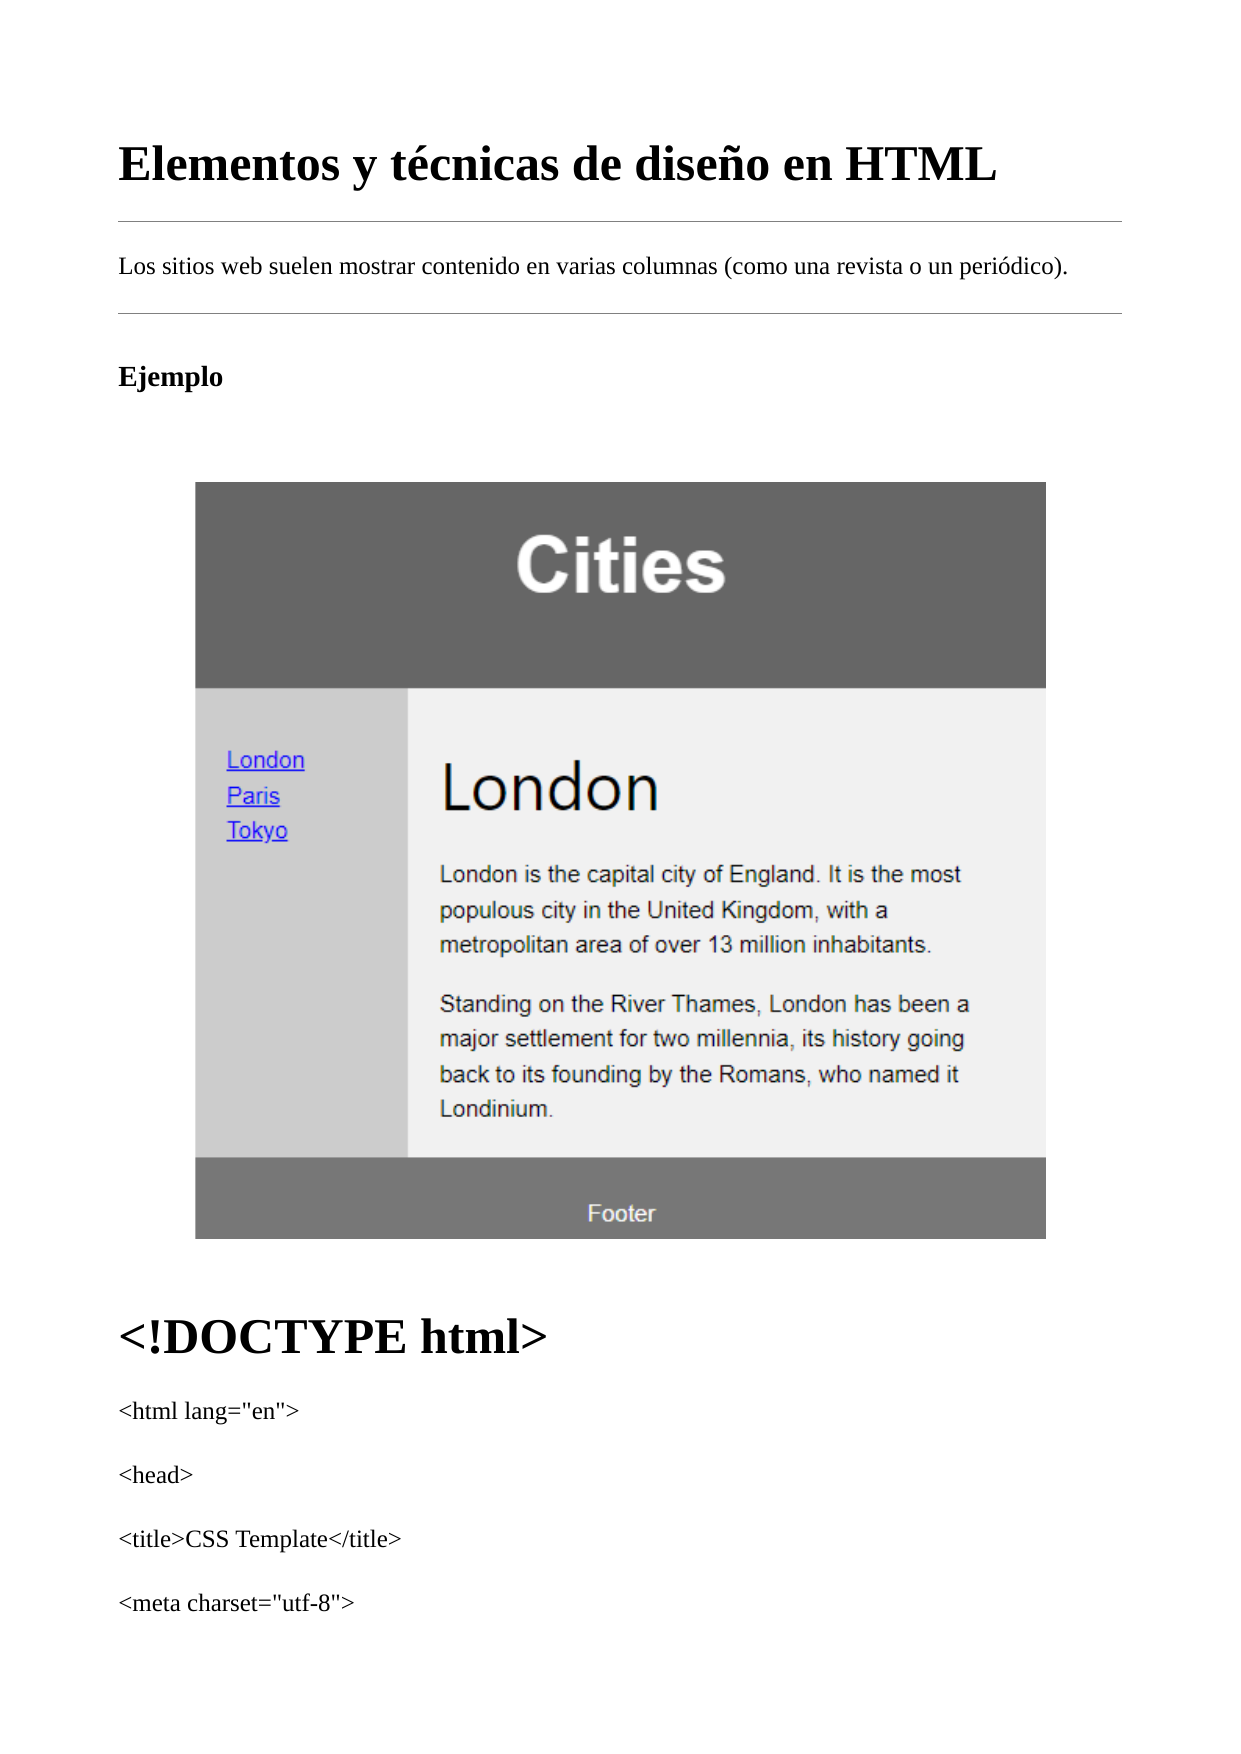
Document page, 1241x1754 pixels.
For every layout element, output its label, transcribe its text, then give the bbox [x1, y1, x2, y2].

picture [194, 482, 1046, 1239]
subtitle Ejemplo [118, 359, 1122, 392]
text <title>CSS Template</title> [118, 1524, 1122, 1553]
subtitle <!DOCTYPE html> [118, 1307, 1122, 1364]
text <meta charset="utf-8"> [118, 1588, 1122, 1617]
subtitle Elementos y técnicas de diseño en HTML [118, 134, 1122, 191]
text <html lang="en"> [118, 1396, 1122, 1424]
text Los sitios web suelen mostrar contenido en varias columnas (como una revista o un periódico). [118, 251, 1122, 280]
text <head> [118, 1460, 1122, 1489]
